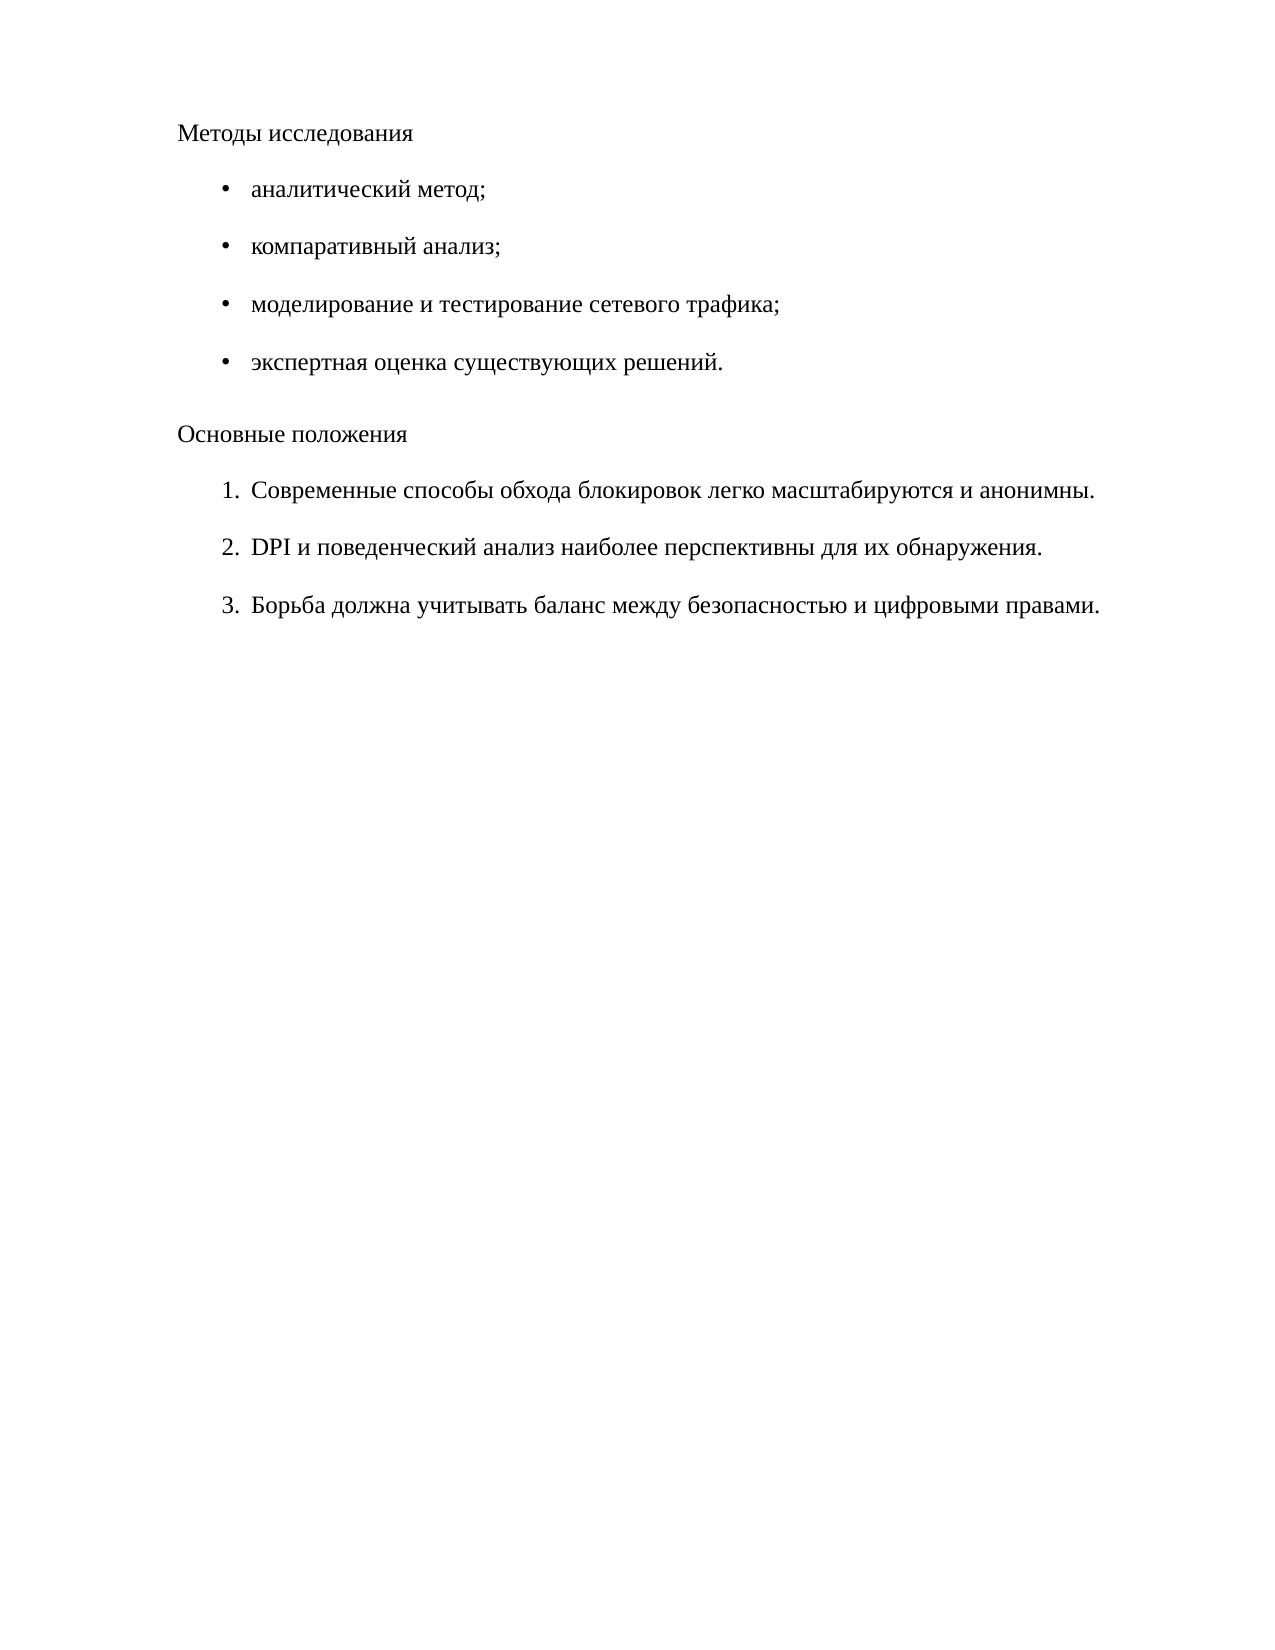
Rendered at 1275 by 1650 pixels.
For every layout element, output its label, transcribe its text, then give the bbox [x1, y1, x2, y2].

list экспертная оценка существующих решений. [221, 347, 1186, 376]
subtitle Методы исследования [177, 118, 1186, 147]
list моделирование и тестирование сетевого трафика; [221, 289, 1186, 318]
subtitle Основные положения [177, 419, 1186, 448]
list DPI и поведенческий анализ наиболее перспективны для их обнаружения. [221, 532, 1186, 561]
list компаративный анализ; [221, 231, 1186, 260]
list Борьба должна учитывать баланс между безопасностью и цифровыми правами. [221, 590, 1186, 619]
list Современные способы обхода блокировок легко масштабируются и анонимны. [221, 475, 1186, 503]
list аналитический метод; [221, 174, 1186, 202]
